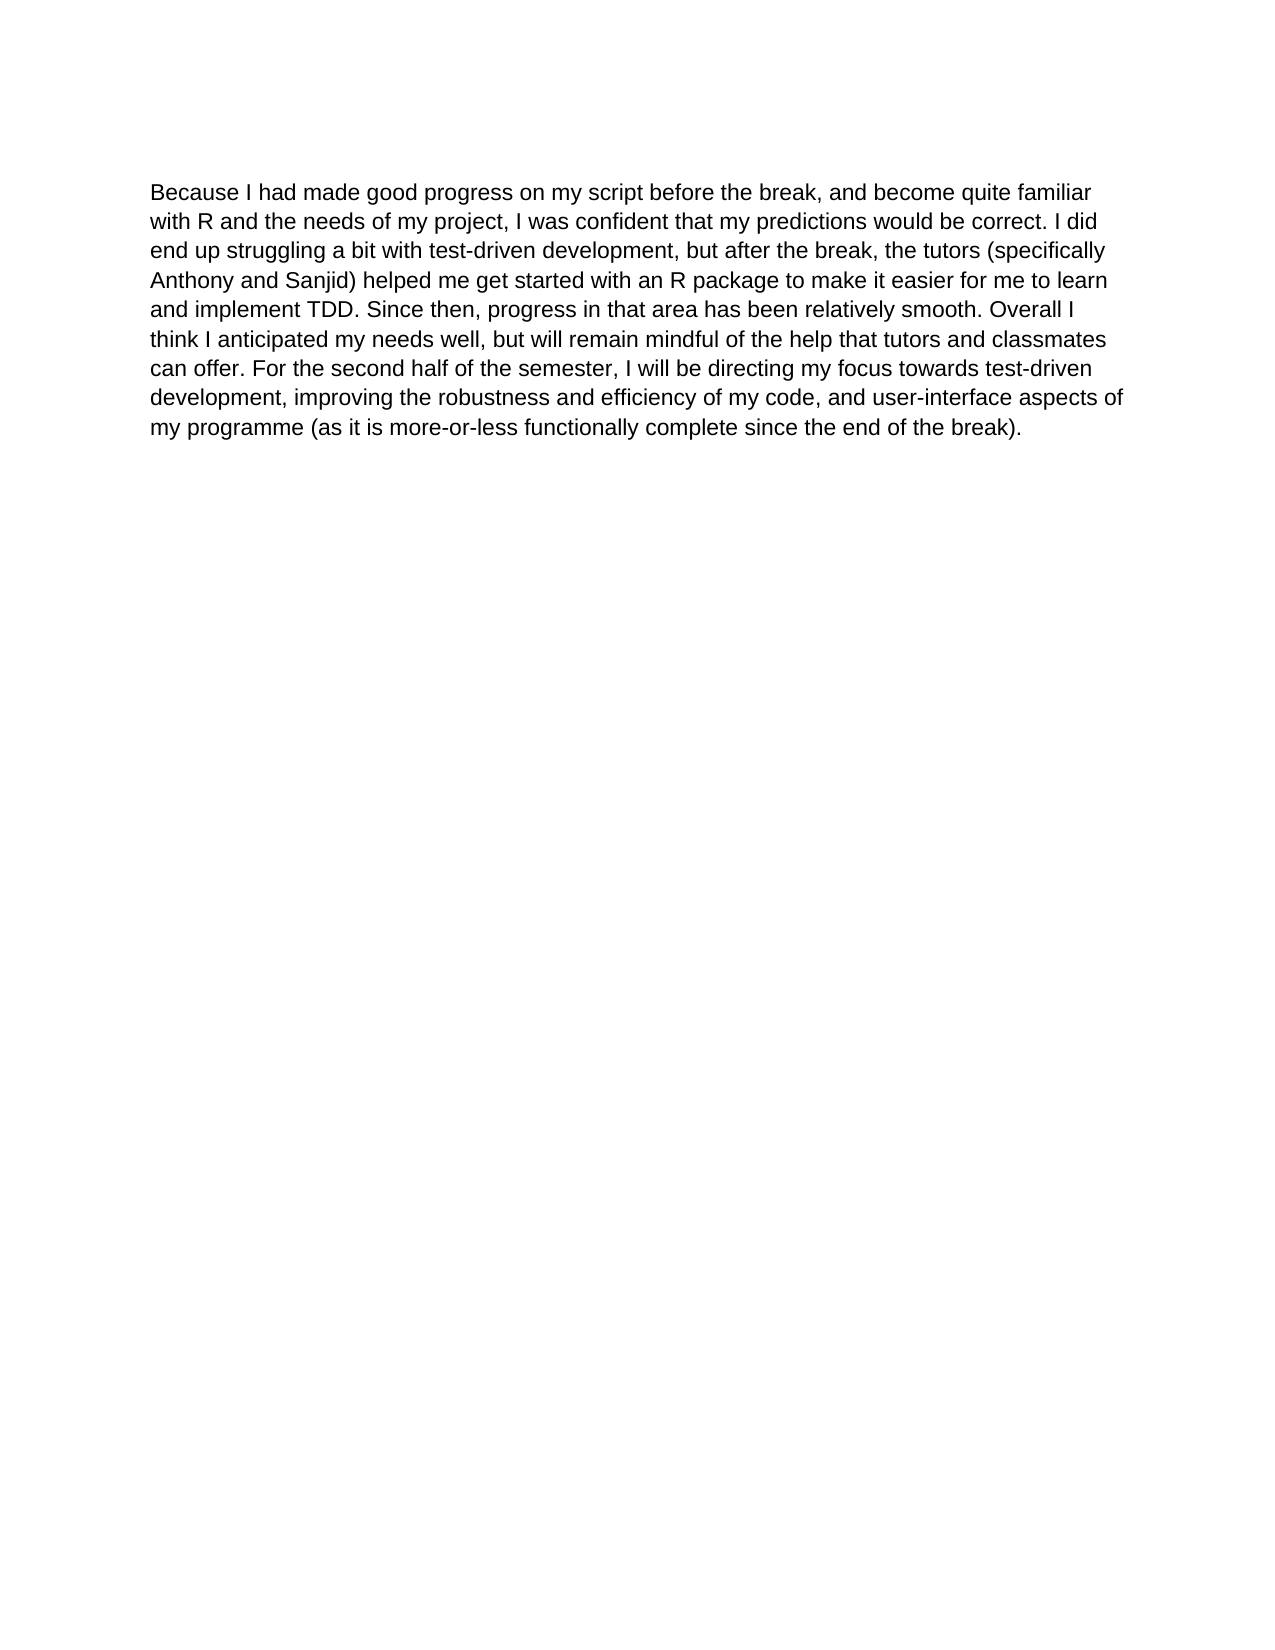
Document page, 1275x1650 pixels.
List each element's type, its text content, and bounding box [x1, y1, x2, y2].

text Because I had made good progress on my script before the break, and become quite familiar with R and the needs of my project, I was confident that my predictions would be correct. I did end up struggling a bit with test-driven development, but after the break, the tutors (specifically Anthony and Sanjid) helped me get started with an R package to make it easier for me to learn and implement TDD. Since then, progress in that area has been relatively smooth. Overall I think I anticipated my needs well, but will remain mindful of the help that tutors and classmates can offer. For the second half of the semester, I will be directing my focus towards test-driven development, improving the robustness and efficiency of my code, and user-interface aspects of my programme (as it is more-or-less functionally complete since the end of the break). [150, 179, 1125, 440]
